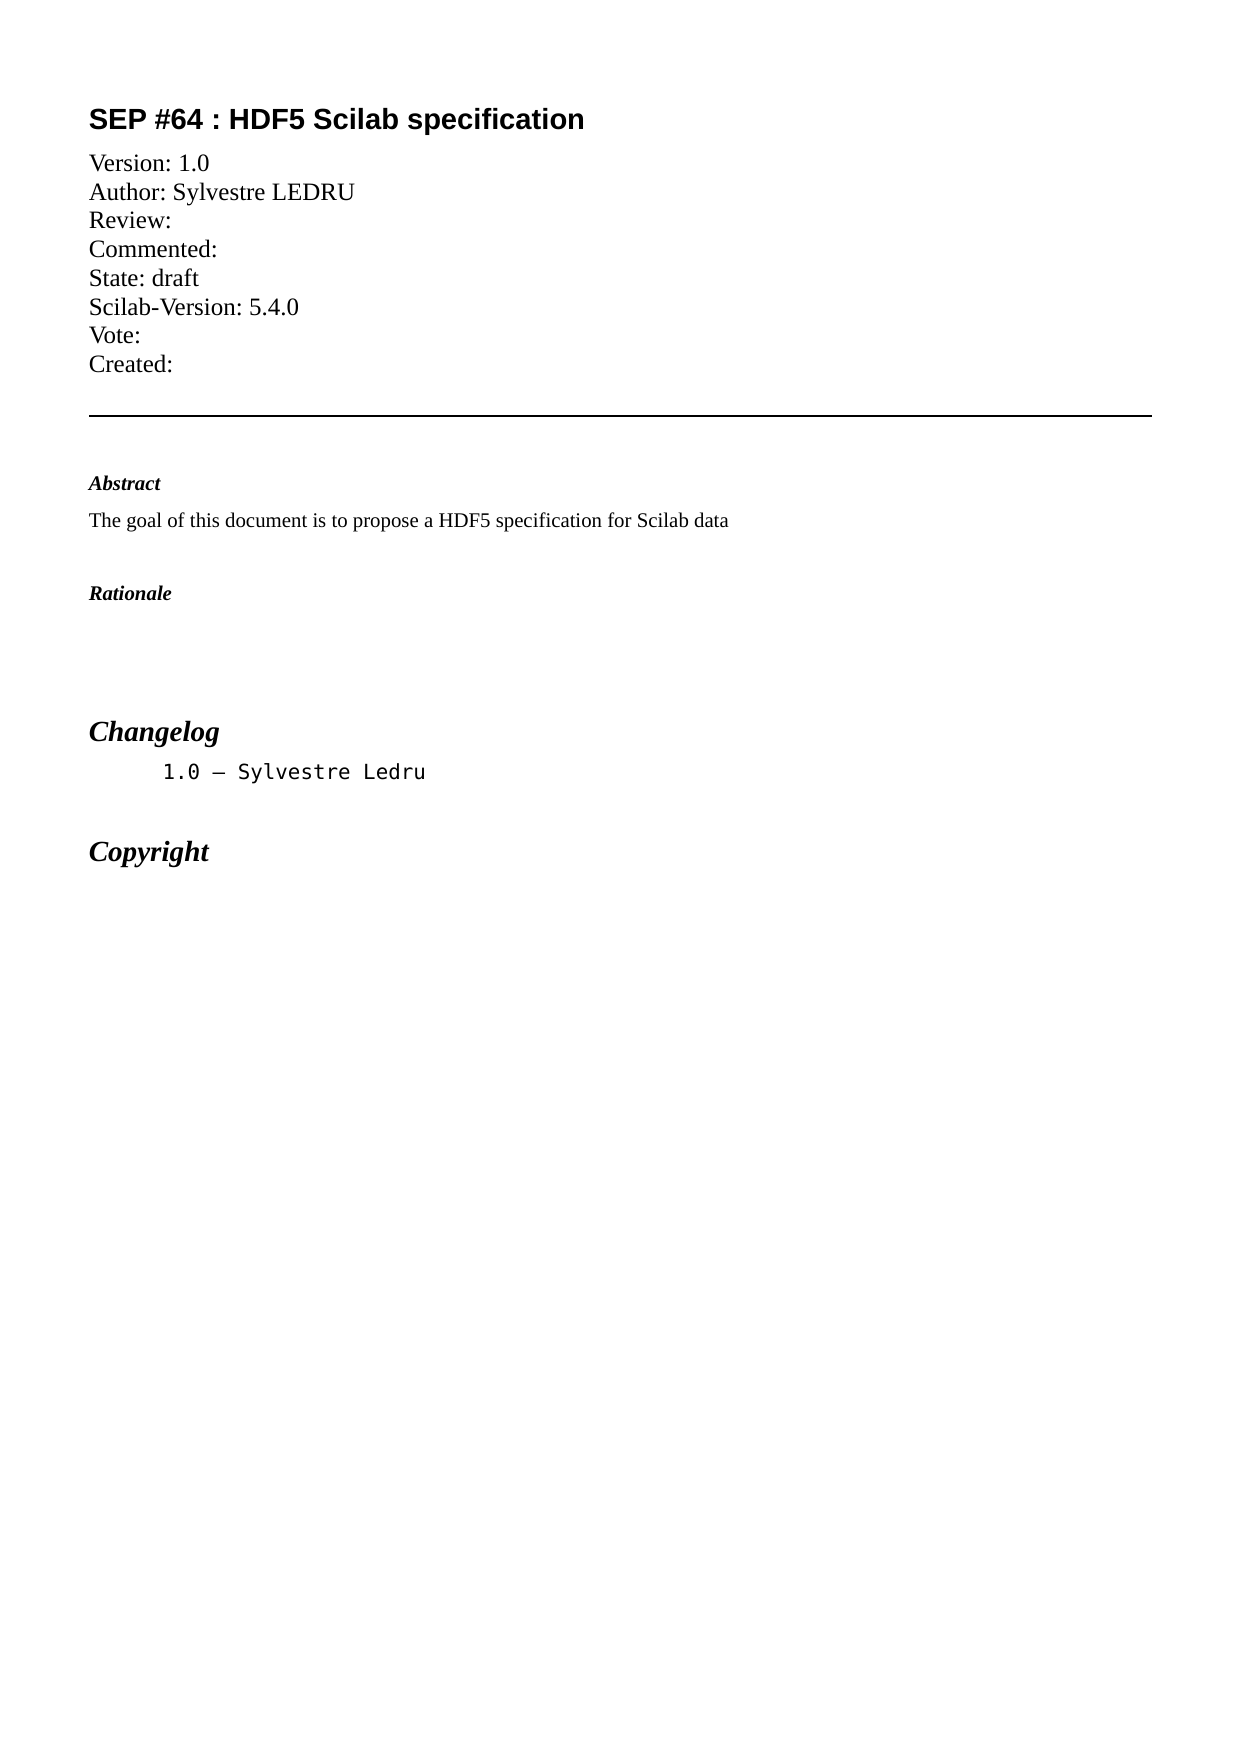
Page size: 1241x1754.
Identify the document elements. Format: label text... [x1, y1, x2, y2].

subtitle SEP #64 : HDF5 Scilab specification [88, 102, 1152, 135]
subtitle Changelog [88, 714, 1152, 747]
text State: draft [88, 263, 1152, 292]
text Author: Sylvestre LEDRU [88, 177, 1152, 205]
text Review: [88, 205, 1152, 234]
subtitle Abstract [88, 471, 1152, 495]
text 1.0 – Sylvestre Ledru [88, 760, 1152, 784]
subtitle Rationale [88, 581, 1152, 605]
subtitle Copyright [88, 834, 1152, 867]
text Created: [88, 349, 1152, 378]
text Commented: [88, 234, 1152, 263]
text Version: 1.0 [88, 148, 1152, 177]
text Vote: [88, 320, 1152, 349]
text The goal of this document is to propose a HDF5 specification for Scilab data [88, 508, 1152, 532]
text Scilab-Version: 5.4.0 [88, 292, 1152, 320]
